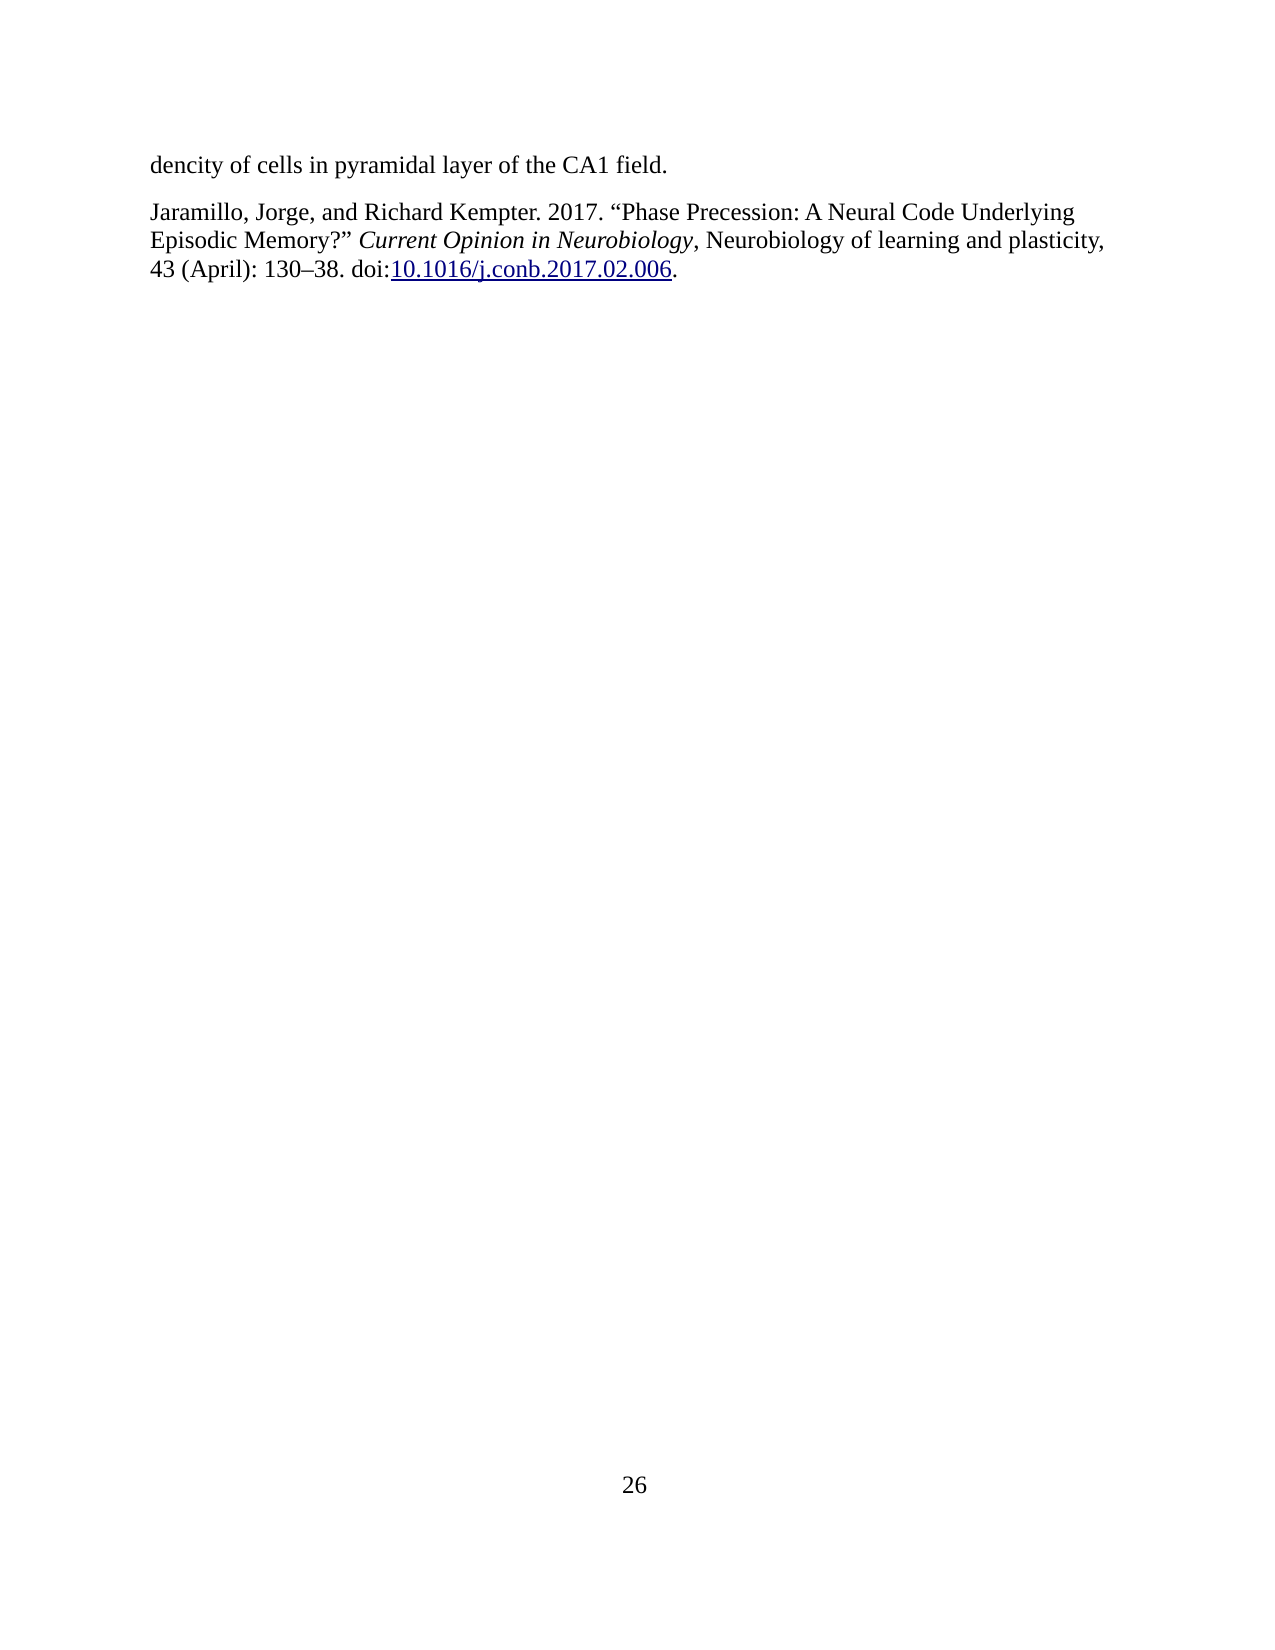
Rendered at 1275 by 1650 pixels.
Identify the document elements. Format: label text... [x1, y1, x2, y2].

text where is the number of pyramidal cells in model, is the dencity of cells in pyramidal layer of the CA1 field. [150, 150, 1125, 179]
text Jaramillo, Jorge, and Richard Kempter. 2017. “Phase Precession: A Neural Code Underlying Episodic Memory?” Current Opinion in Neurobiology, Neurobiology of learning and plasticity, 43 (April): 130–38. doi:10.1016/j.conb.2017.02.006. [150, 197, 1125, 283]
